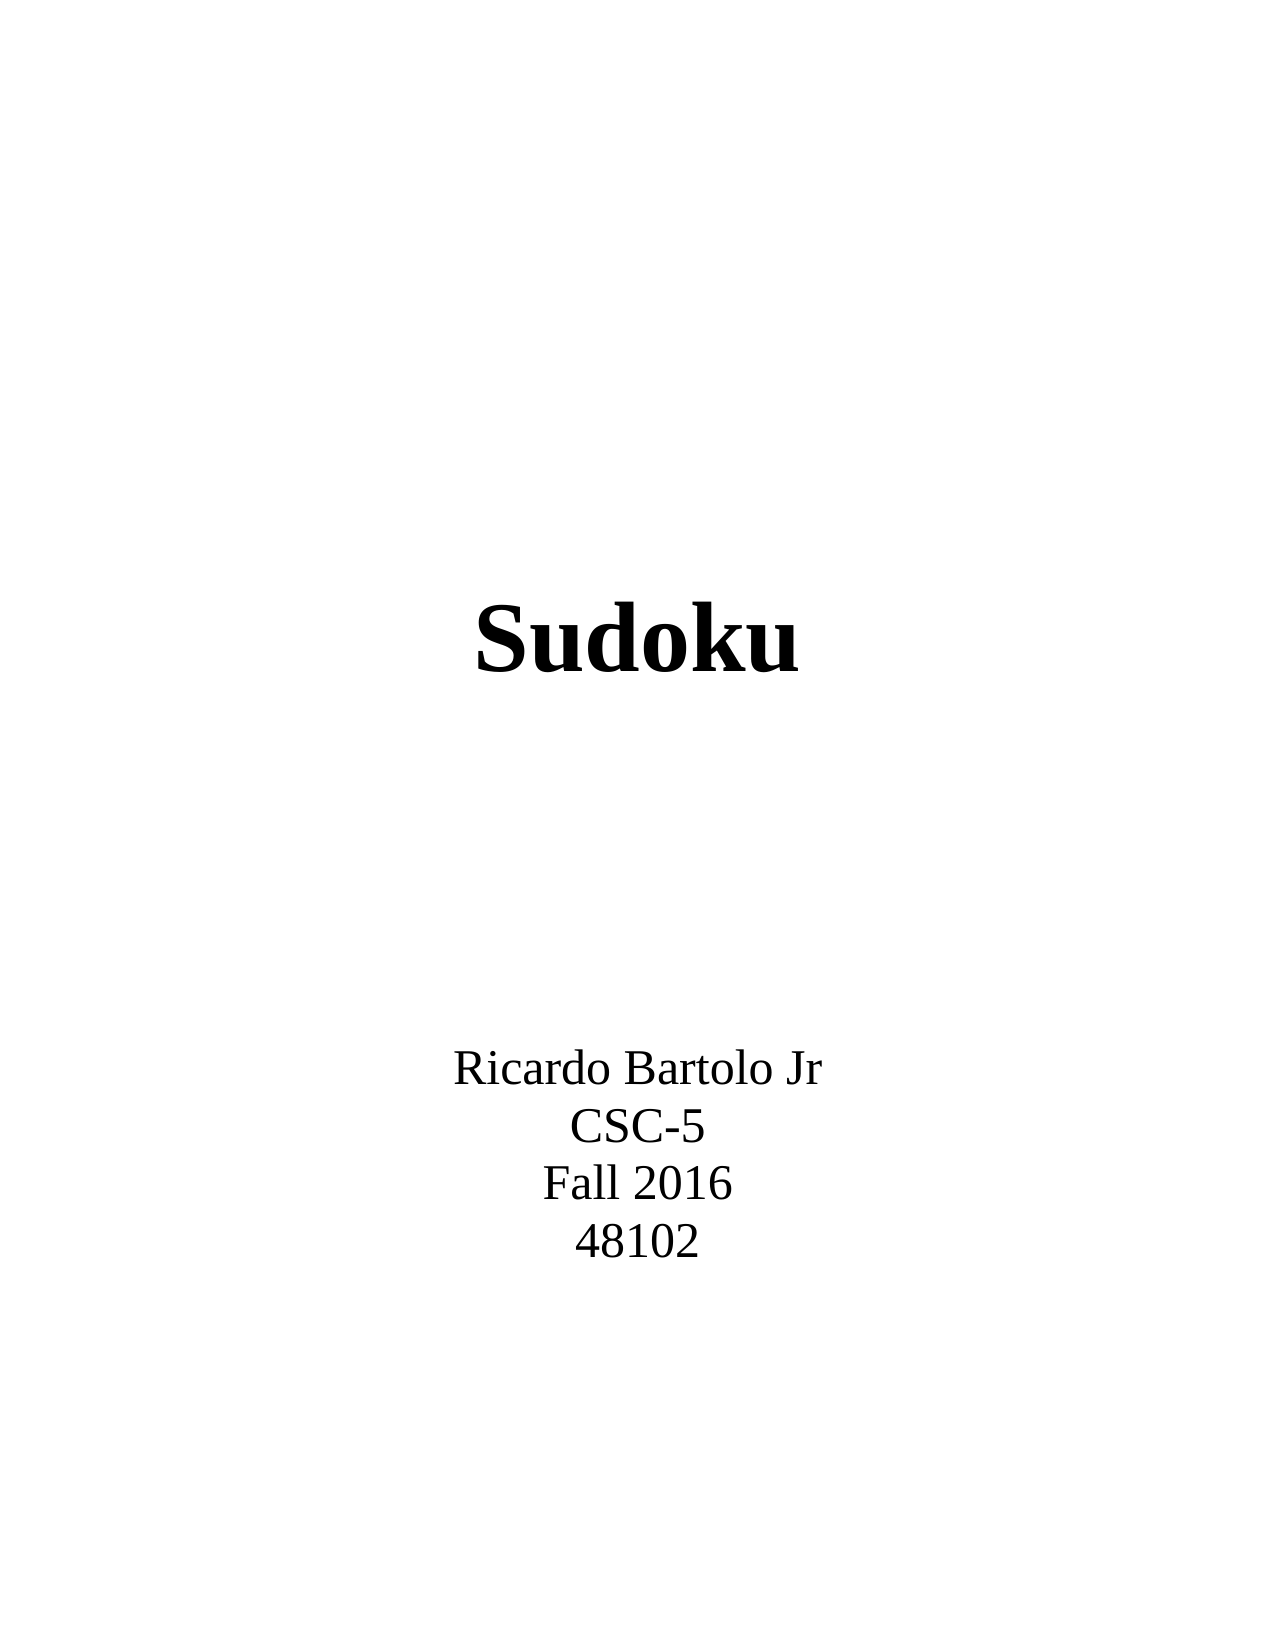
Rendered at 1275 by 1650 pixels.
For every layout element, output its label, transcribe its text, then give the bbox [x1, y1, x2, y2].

text CSC-5 [118, 1096, 1157, 1153]
text Sudoku [118, 578, 1157, 693]
text 48102 [118, 1211, 1157, 1268]
text Ricardo Bartolo Jr [118, 1038, 1157, 1096]
text Fall 2016 [118, 1153, 1157, 1211]
